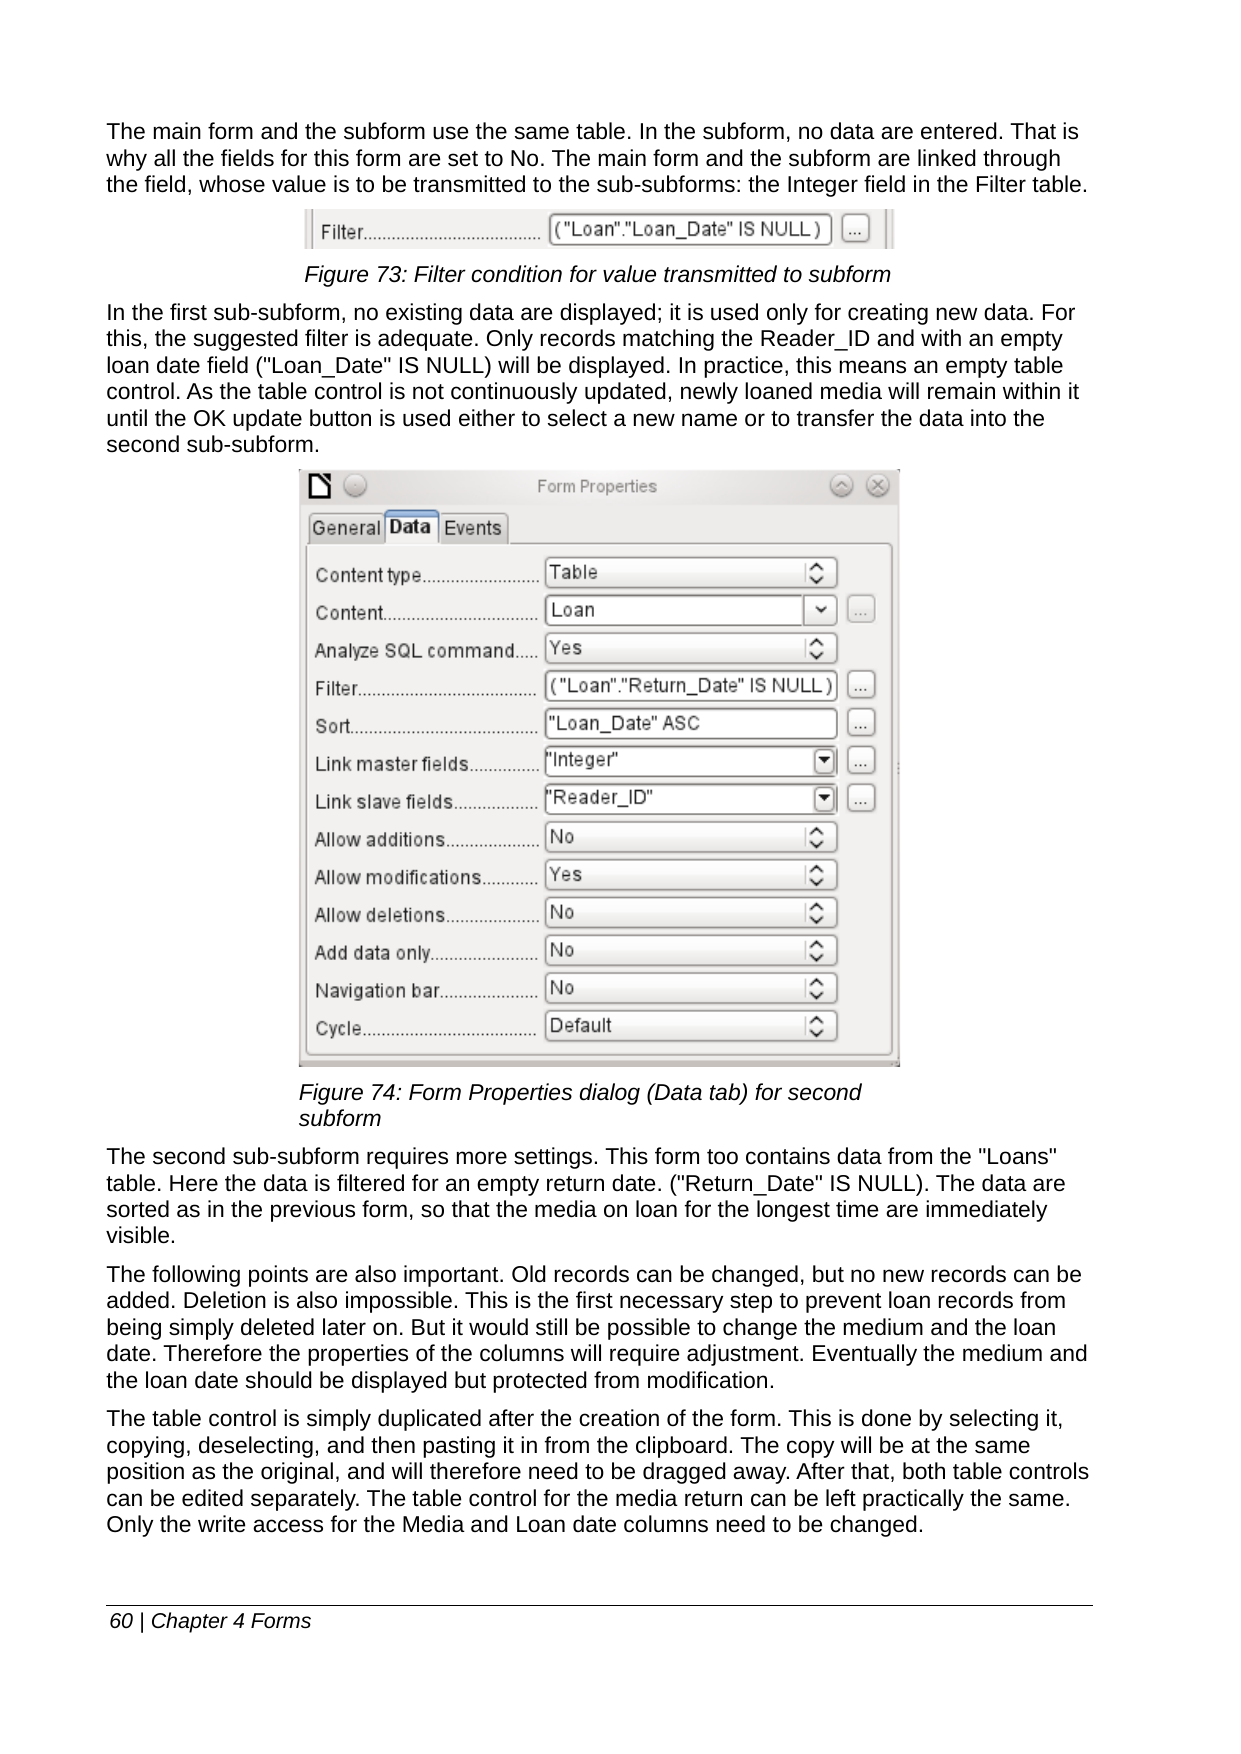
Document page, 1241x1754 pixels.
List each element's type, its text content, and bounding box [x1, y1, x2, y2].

text The main form and the subform use the same table. In the subform, no data are entered. That is why all the fields for this form are set to No. The main form and the subform are linked through the field, whose value is to be transmitted to the sub‑subforms: the Integer field in the Filter table. [106, 118, 1093, 197]
text Figure 74: Form Properties dialog (Data tab) for second subform [299, 1078, 900, 1131]
text The second sub-subform requires more settings. This form too contains data from the "Loans" table. Here the data is filtered for an empty return date. ("Return_Date" IS NULL). The data are sorted as in the previous form, so that the media on loan for the longest time are immediately visible. [106, 1143, 1093, 1249]
picture [304, 209, 895, 249]
text Figure 73: Filter condition for value transmitted to subform [304, 261, 895, 287]
picture [298, 469, 901, 1067]
text The table control is simply duplicated after the creation of the form. This is done by selecting it, copying, deselecting, and then pasting it in from the clipboard. The copy will be at the same position as the original, and will therefore need to be dragged away. After that, both table controls can be edited separately. The table control for the media return can be left practically the same. Only the write access for the Media and Loan date columns need to be changed. [106, 1405, 1093, 1537]
text In the first sub-subform, no existing data are displayed; it is used only for creating new data. For this, the suggested filter is adequate. Only records matching the Reader_ID and with an empty loan date field ("Loan_Date" IS NULL) will be displayed. In practice, this means an empty table control. As the table control is not continuously updated, newly loaned media will remain within it until the OK update button is used either to select a new name or to transfer the data into the second sub-subform. [106, 299, 1093, 457]
text The following points are also important. Old records can be changed, but no new records can be added. Deletion is also impossible. This is the first necessary step to prevent loan records from being simply deleted later on. But it would still be possible to change the medium and the loan date. Therefore the properties of the columns will require adjustment. Eventually the medium and the loan date should be displayed but protected from modification. [106, 1261, 1093, 1393]
